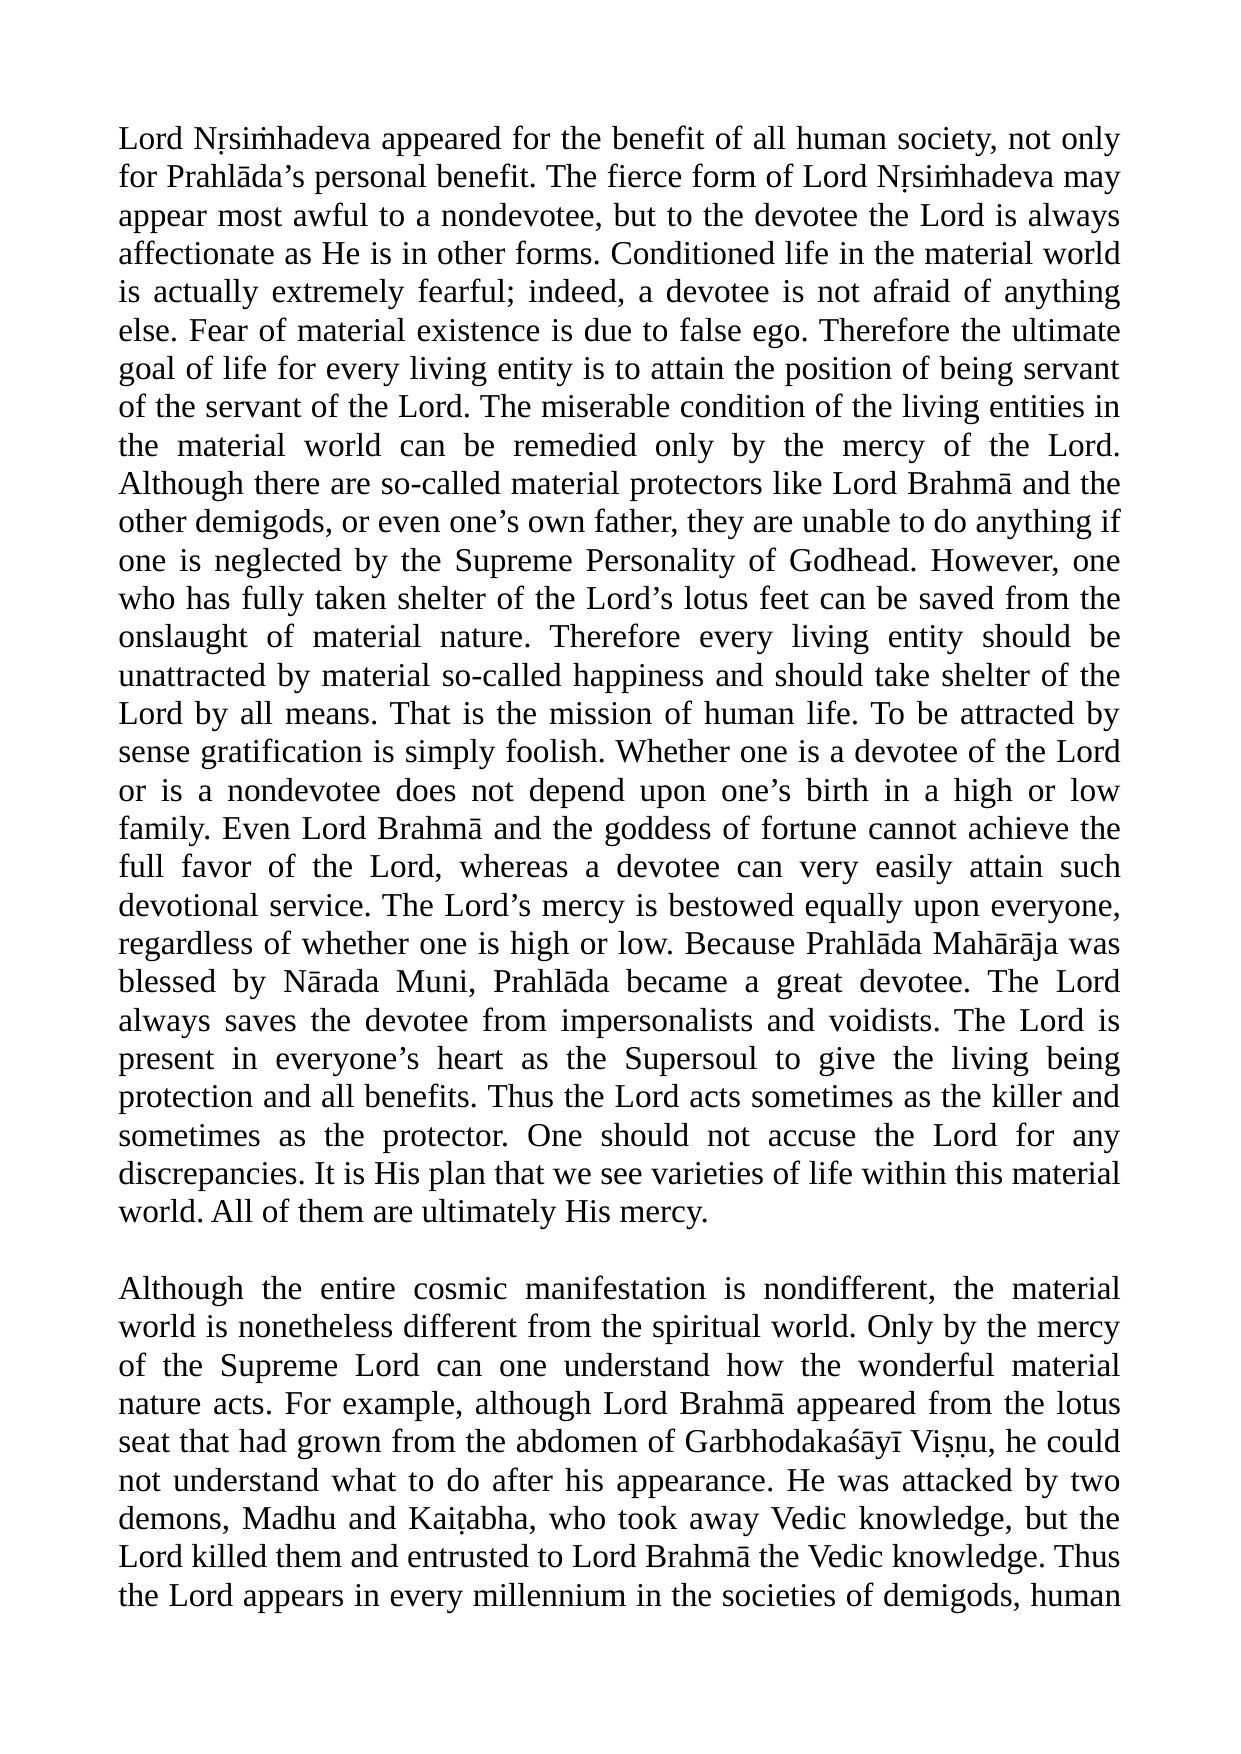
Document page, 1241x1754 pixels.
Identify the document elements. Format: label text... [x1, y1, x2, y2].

text Although the entire cosmic manifestation is nondifferent, the material world is nonetheless different from the spiritual world. Only by the mercy of the Supreme Lord can one understand how the wonderful material nature acts. For example, although Lord Brahmā appeared from the lotus seat that had grown from the abdomen of Garbhodakaśāyī Viṣṇu, he could not understand what to do after his appearance. He was attacked by two demons, Madhu and Kaiṭabha, who took away Vedic knowledge, but the Lord killed them and entrusted to Lord Brahmā the Vedic knowledge. Thus the Lord appears in every millennium in the societies of demigods, human [118, 1268, 1122, 1613]
text Lord Nṛsiṁhadeva appeared for the benefit of all human society, not only for Prahlāda’s personal benefit. The fierce form of Lord Nṛsiṁhadeva may appear most awful to a nondevotee, but to the devotee the Lord is always affectionate as He is in other forms. Conditioned life in the material world is actually extremely fearful; indeed, a devotee is not afraid of anything else. Fear of material existence is due to false ego. Therefore the ultimate goal of life for every living entity is to attain the position of being servant of the servant of the Lord. The miserable condition of the living entities in the material world can be remedied only by the mercy of the Lord. Although there are so-called material protectors like Lord Brahmā and the other demigods, or even one’s own father, they are unable to do anything if one is neglected by the Supreme Personality of Godhead. However, one who has fully taken shelter of the Lord’s lotus feet can be saved from the onslaught of material nature. Therefore every living entity should be unattracted by material so-called happiness and should take shelter of the Lord by all means. That is the mission of human life. To be attracted by sense gratification is simply foolish. Whether one is a devotee of the Lord or is a nondevotee does not depend upon one’s birth in a high or low family. Even Lord Brahmā and the goddess of fortune cannot achieve the full favor of the Lord, whereas a devotee can very easily attain such devotional service. The Lord’s mercy is bestowed equally upon everyone, regardless of whether one is high or low. Because Prahlāda Mahārāja was blessed by Nārada Muni, Prahlāda became a great devotee. The Lord always saves the devotee from impersonalists and voidists. The Lord is present in everyone’s heart as the Supersoul to give the living being protection and all benefits. Thus the Lord acts sometimes as the killer and sometimes as the protector. One should not accuse the Lord for any discrepancies. It is His plan that we see varieties of life within this material world. All of them are ultimately His mercy. [118, 118, 1122, 1230]
